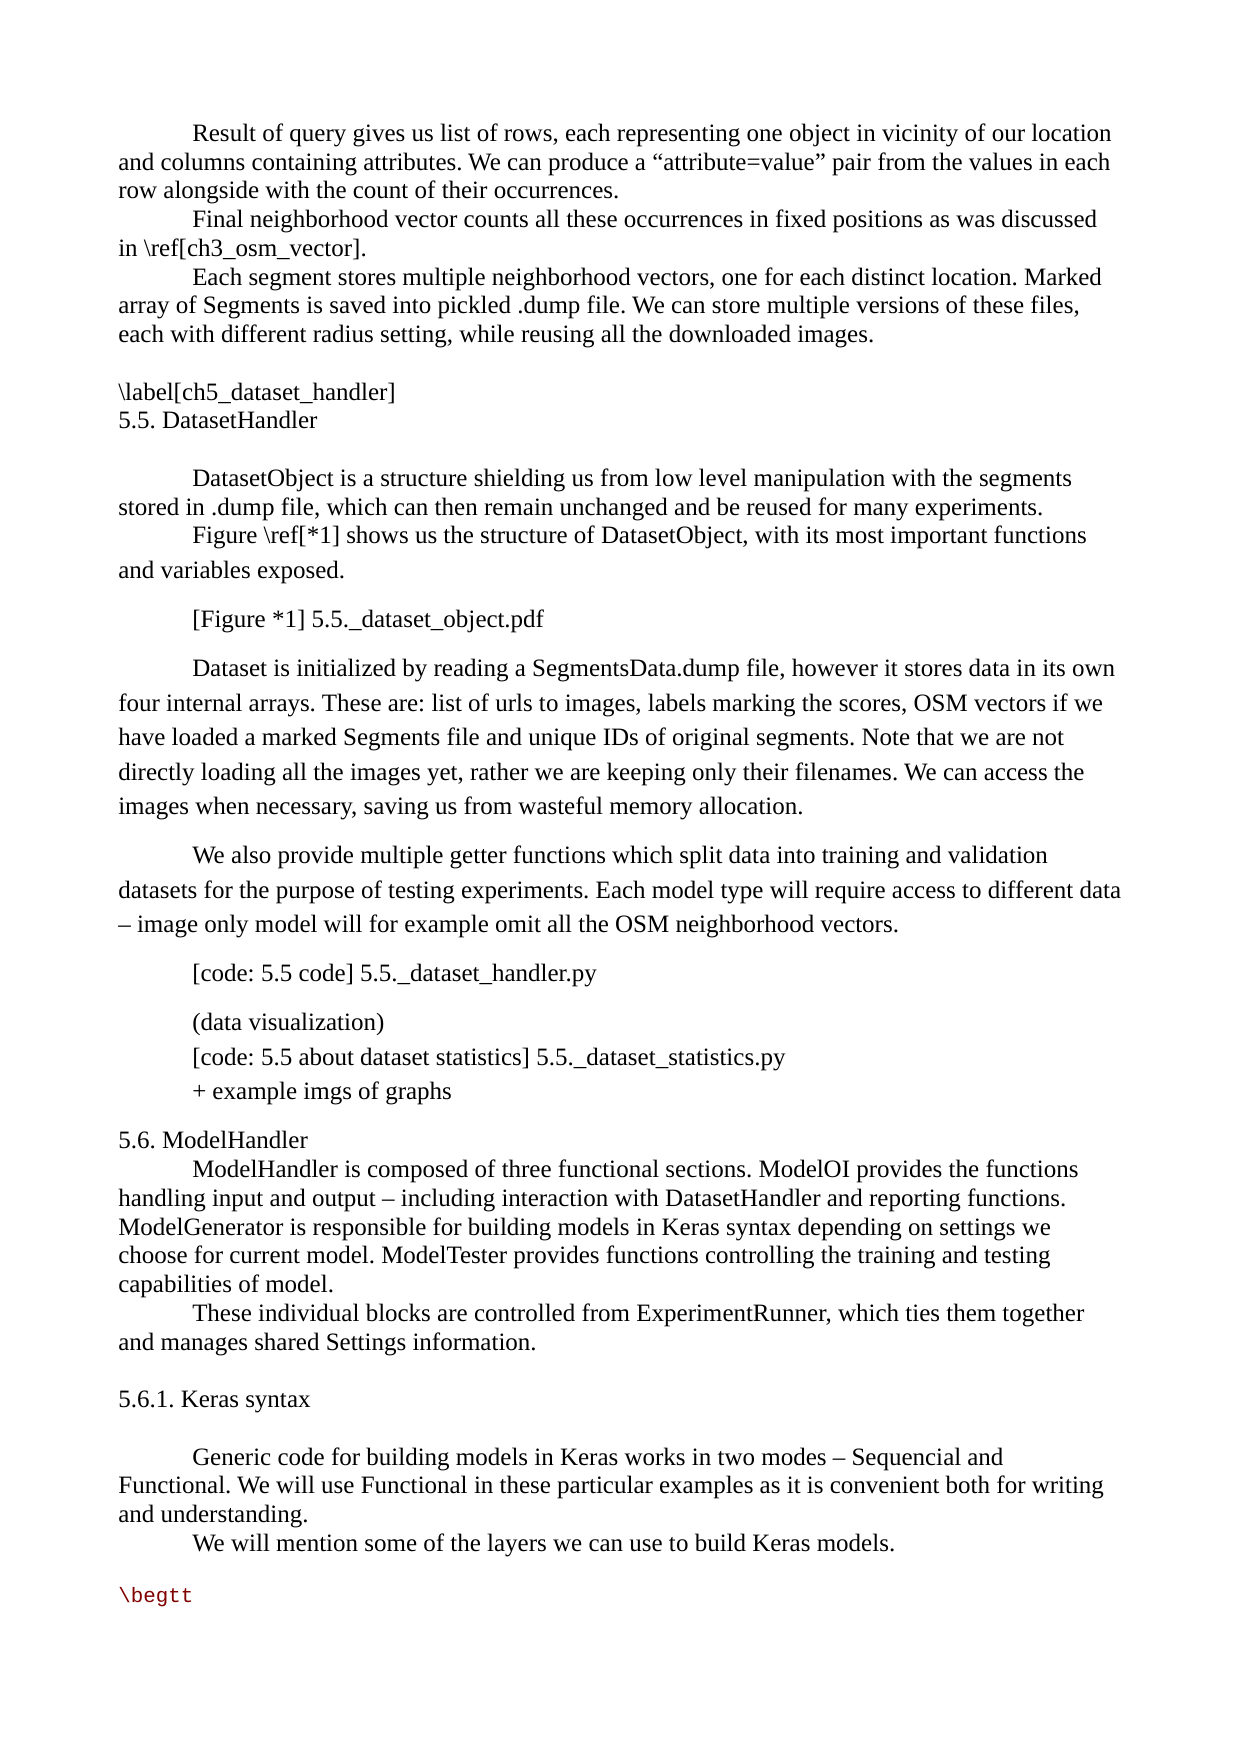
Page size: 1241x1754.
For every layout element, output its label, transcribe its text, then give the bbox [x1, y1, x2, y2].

text \label[ch5_dataset_handler] [118, 377, 1122, 406]
text 5.5. DatasetHandler [118, 406, 1122, 434]
text (data visualization) [code: 5.5 about dataset statistics] 5.5._dataset_statistics.py + example imgs of graphs [118, 1007, 1122, 1105]
text Figure \ref[*1] shows us the structure of DatasetObject, with its most important functions and variables exposed. [118, 521, 1122, 584]
text 5.6. ModelHandler [118, 1125, 1122, 1154]
text ModelHandler is composed of three functional sections. ModelOI provides the functions handling input and output – including interaction with DatasetHandler and reporting functions. ModelGenerator is responsible for building models in Keras syntax depending on settings we choose for current model. ModelTester provides functions controlling the training and testing capabilities of model. [118, 1154, 1122, 1298]
text Generic code for building models in Keras works in two modes – Sequencial and Functional. We will use Functional in these particular examples as it is convenient both for writing and understanding. [118, 1442, 1122, 1528]
text Result of query gives us list of rows, each representing one object in vicinity of our location and columns containing attributes. We can produce a “attribute=value” pair from the values in each row alongside with the count of their occurrences. [118, 118, 1122, 204]
text DatasetObject is a structure shielding us from low level manipulation with the segments stored in .dump file, which can then remain unchanged and be reused for many experiments. [118, 463, 1122, 521]
text Each segment stores multiple neighborhood vectors, one for each distinct location. Marked array of Segments is saved into pickled .dump file. We can store multiple versions of these files, each with different radius setting, while reusing all the downloaded images. [118, 262, 1122, 348]
text These individual blocks are controlled from ExperimentRunner, which ties them together and manages shared Settings information. [118, 1298, 1122, 1355]
text Dataset is initialized by reading a SegmentsData.dump file, however it stores data in its own four internal arrays. These are: list of urls to images, labels marking the scores, OSM vectors if we have loaded a marked Segments file and unique IDs of original segments. Note that we are not directly loading all the images yet, rather we are keeping only their filenames. We can access the images when necessary, saving us from wasteful memory allocation. [118, 653, 1122, 820]
text Final neighborhood vector counts all these occurrences in fixed positions as was discussed in \ref[ch3_osm_vector]. [118, 204, 1122, 262]
text \begtt [118, 1585, 1122, 1609]
text [Figure *1] 5.5._dataset_object.pdf [118, 604, 1122, 633]
text [code: 5.5 code] 5.5._dataset_handler.py [118, 958, 1122, 987]
text We also provide multiple getter functions which split data into training and validation datasets for the purpose of testing experiments. Each model type will require access to different data – image only model will for example omit all the OSM neighborhood vectors. [118, 840, 1122, 938]
text We will mention some of the layers we can use to build Keras models. [118, 1528, 1122, 1557]
text 5.6.1. Keras syntax [118, 1384, 1122, 1413]
